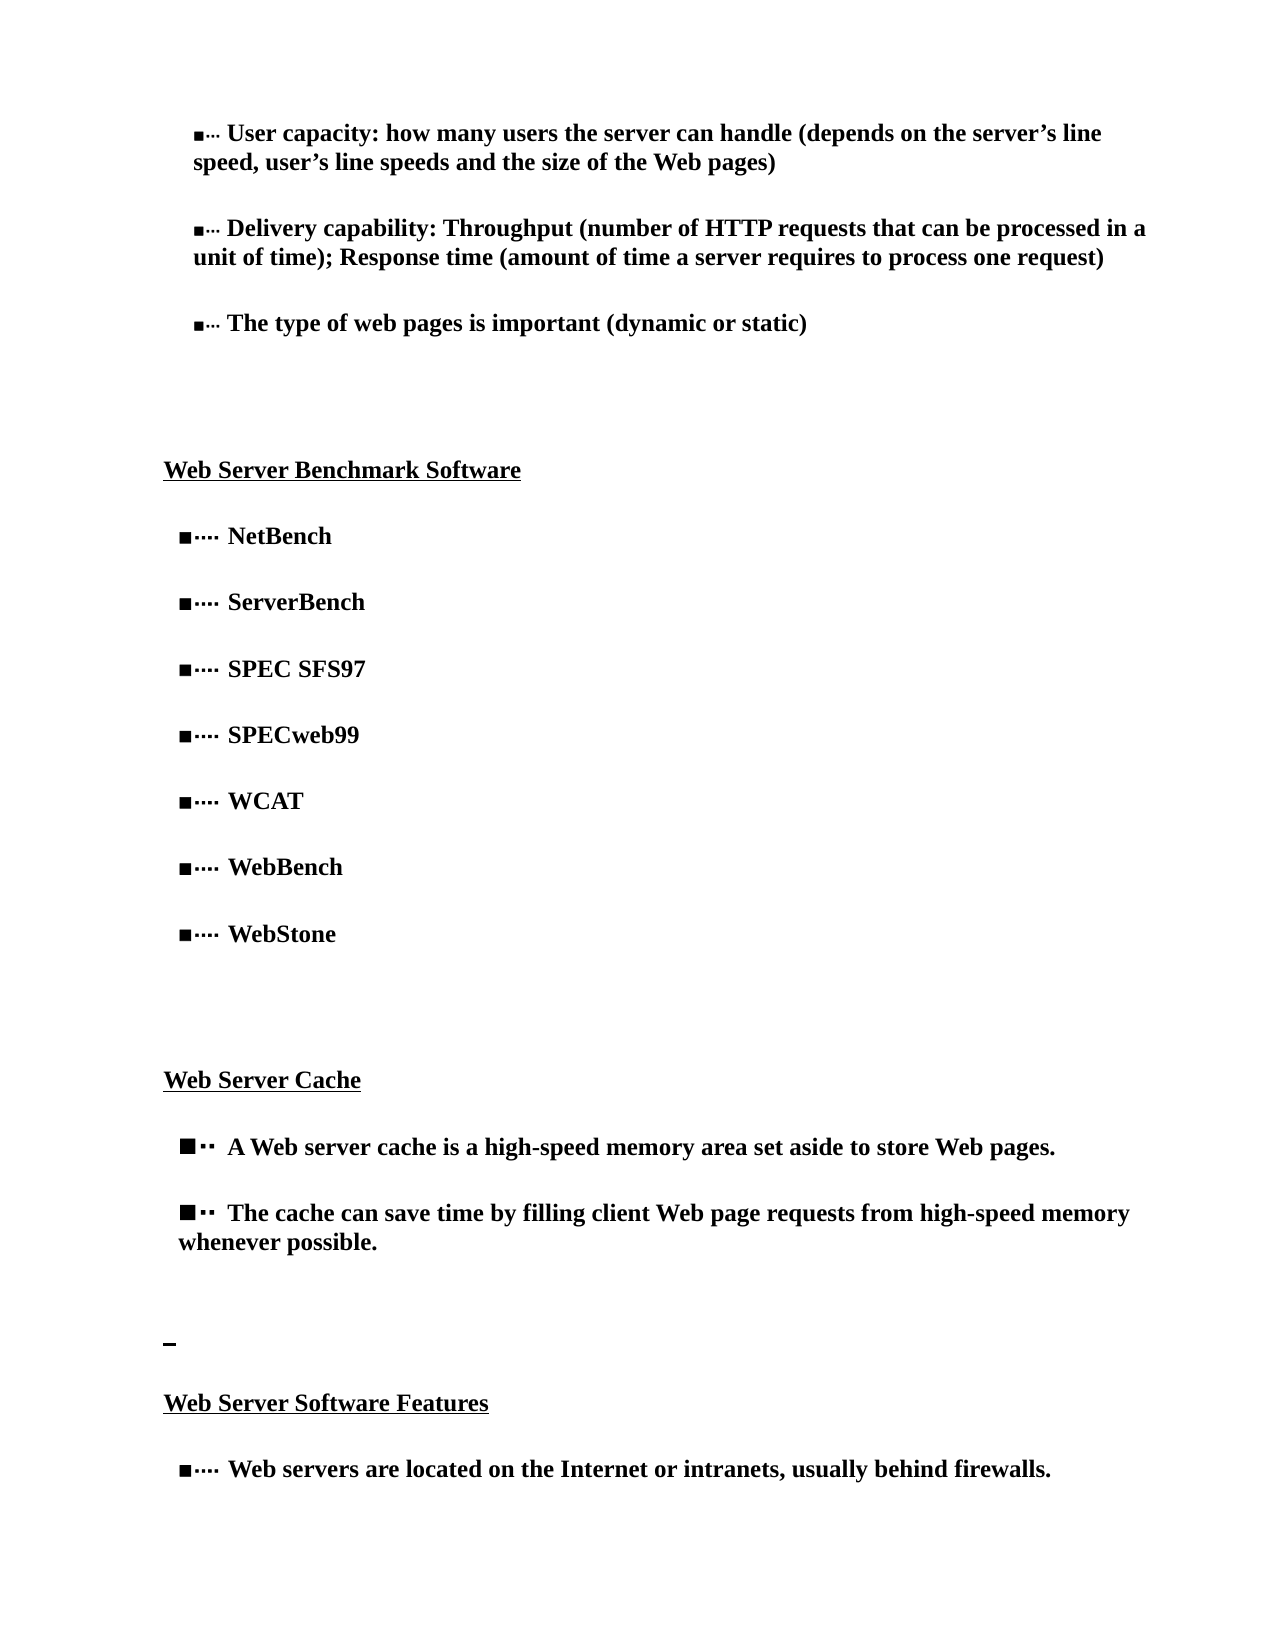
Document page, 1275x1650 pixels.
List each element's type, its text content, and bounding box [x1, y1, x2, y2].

subtitle n WebStone [118, 919, 1157, 947]
subtitle n The type of web pages is important (dynamic or static) [118, 308, 1157, 337]
subtitle n WCAT [118, 786, 1157, 815]
subtitle n NetBench [118, 521, 1157, 550]
subtitle n User capacity: how many users the server can handle (depends on the server’s line speed, user’s line speeds and the size of the Web pages) [118, 118, 1157, 176]
subtitle Web Server Cache [118, 1066, 1157, 1094]
subtitle Web Server Benchmark Software [118, 455, 1157, 484]
subtitle n SPECweb99 [118, 720, 1157, 749]
subtitle n The cache can save time by filling client Web page requests from high-speed memory whenever possible. [118, 1198, 1157, 1256]
subtitle n Web servers are located on the Internet or intranets, usually behind firewalls. [118, 1454, 1157, 1483]
subtitle n ServerBench [118, 587, 1157, 616]
subtitle n A Web server cache is a high-speed memory area set aside to store Web pages. [118, 1132, 1157, 1161]
subtitle Web Server Software Features [118, 1388, 1157, 1417]
subtitle n WebBench [118, 852, 1157, 881]
subtitle n SPEC SFS97 [118, 654, 1157, 682]
subtitle n Delivery capability: Throughput (number of HTTP requests that can be processed in a unit of time); Response time (amount of time a server requires to process one request) [118, 213, 1157, 271]
